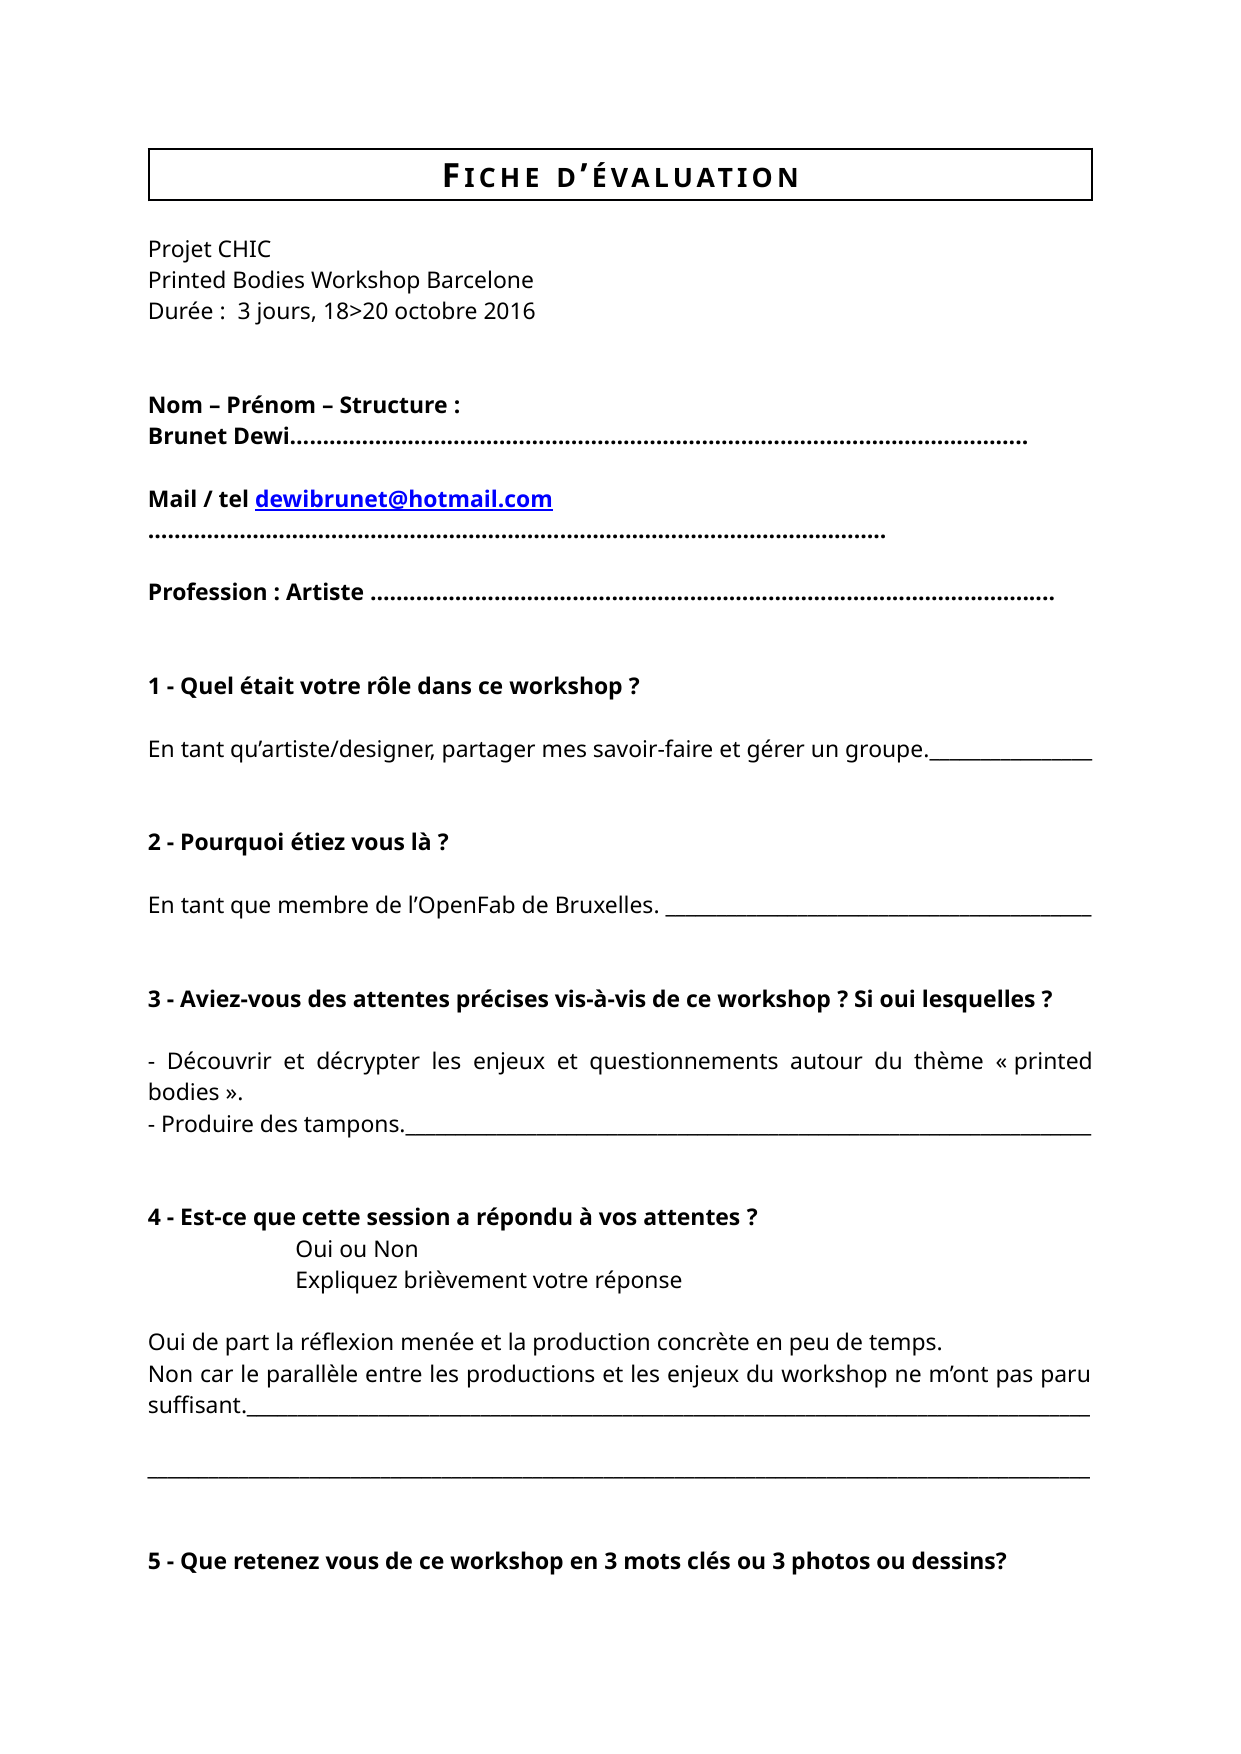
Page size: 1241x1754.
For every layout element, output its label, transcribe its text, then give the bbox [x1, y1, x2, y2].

text 2 - Pourquoi étiez vous là ? [148, 826, 1093, 858]
text Oui de part la réflexion menée et la production concrète en peu de temps. [148, 1326, 1093, 1358]
text - Produire des tampons. [148, 1108, 1093, 1139]
text En tant qu’artiste/designer, partager mes savoir-faire et gérer un groupe. [148, 733, 1093, 764]
text 4 - Est-ce que cette session a répondu à vos attentes ? [148, 1201, 1093, 1233]
text 3 - Aviez-vous des attentes précises vis-à-vis de ce workshop ? Si oui lesquelles ? [148, 983, 1093, 1014]
text Mail / tel dewibrunet@hotmail.com ………………………………………………………………………………………………….. [148, 483, 1093, 545]
text Expliquez brièvement votre réponse [148, 1264, 1093, 1295]
text Non car le parallèle entre les productions et les enjeux du workshop ne m’ont pas paru suffisant. [148, 1358, 1093, 1420]
text 1 - Quel était votre rôle dans ce workshop ? [148, 670, 1093, 701]
text 5 - Que retenez vous de ce workshop en 3 mots clés ou 3 photos ou dessins? [148, 1545, 1093, 1576]
text Durée : 3 jours, 18>20 octobre 2016 [148, 295, 1093, 326]
text Oui ou Non [148, 1233, 1093, 1264]
text Profession : Artiste ......................................................................................................... [148, 576, 1093, 608]
text Nom – Prénom – Structure : [148, 389, 1093, 420]
text - Découvrir et décrypter les enjeux et questionnements autour du thème « printed bodies ». [148, 1045, 1093, 1108]
text Fiche d’évaluation [150, 150, 1091, 199]
text En tant que membre de l’OpenFab de Bruxelles. [148, 889, 1093, 920]
text Brunet Dewi………………………………………………………………………………………………….. [148, 420, 1093, 451]
text Printed Bodies Workshop Barcelone [148, 264, 1093, 295]
text Projet CHIC [148, 233, 1093, 264]
